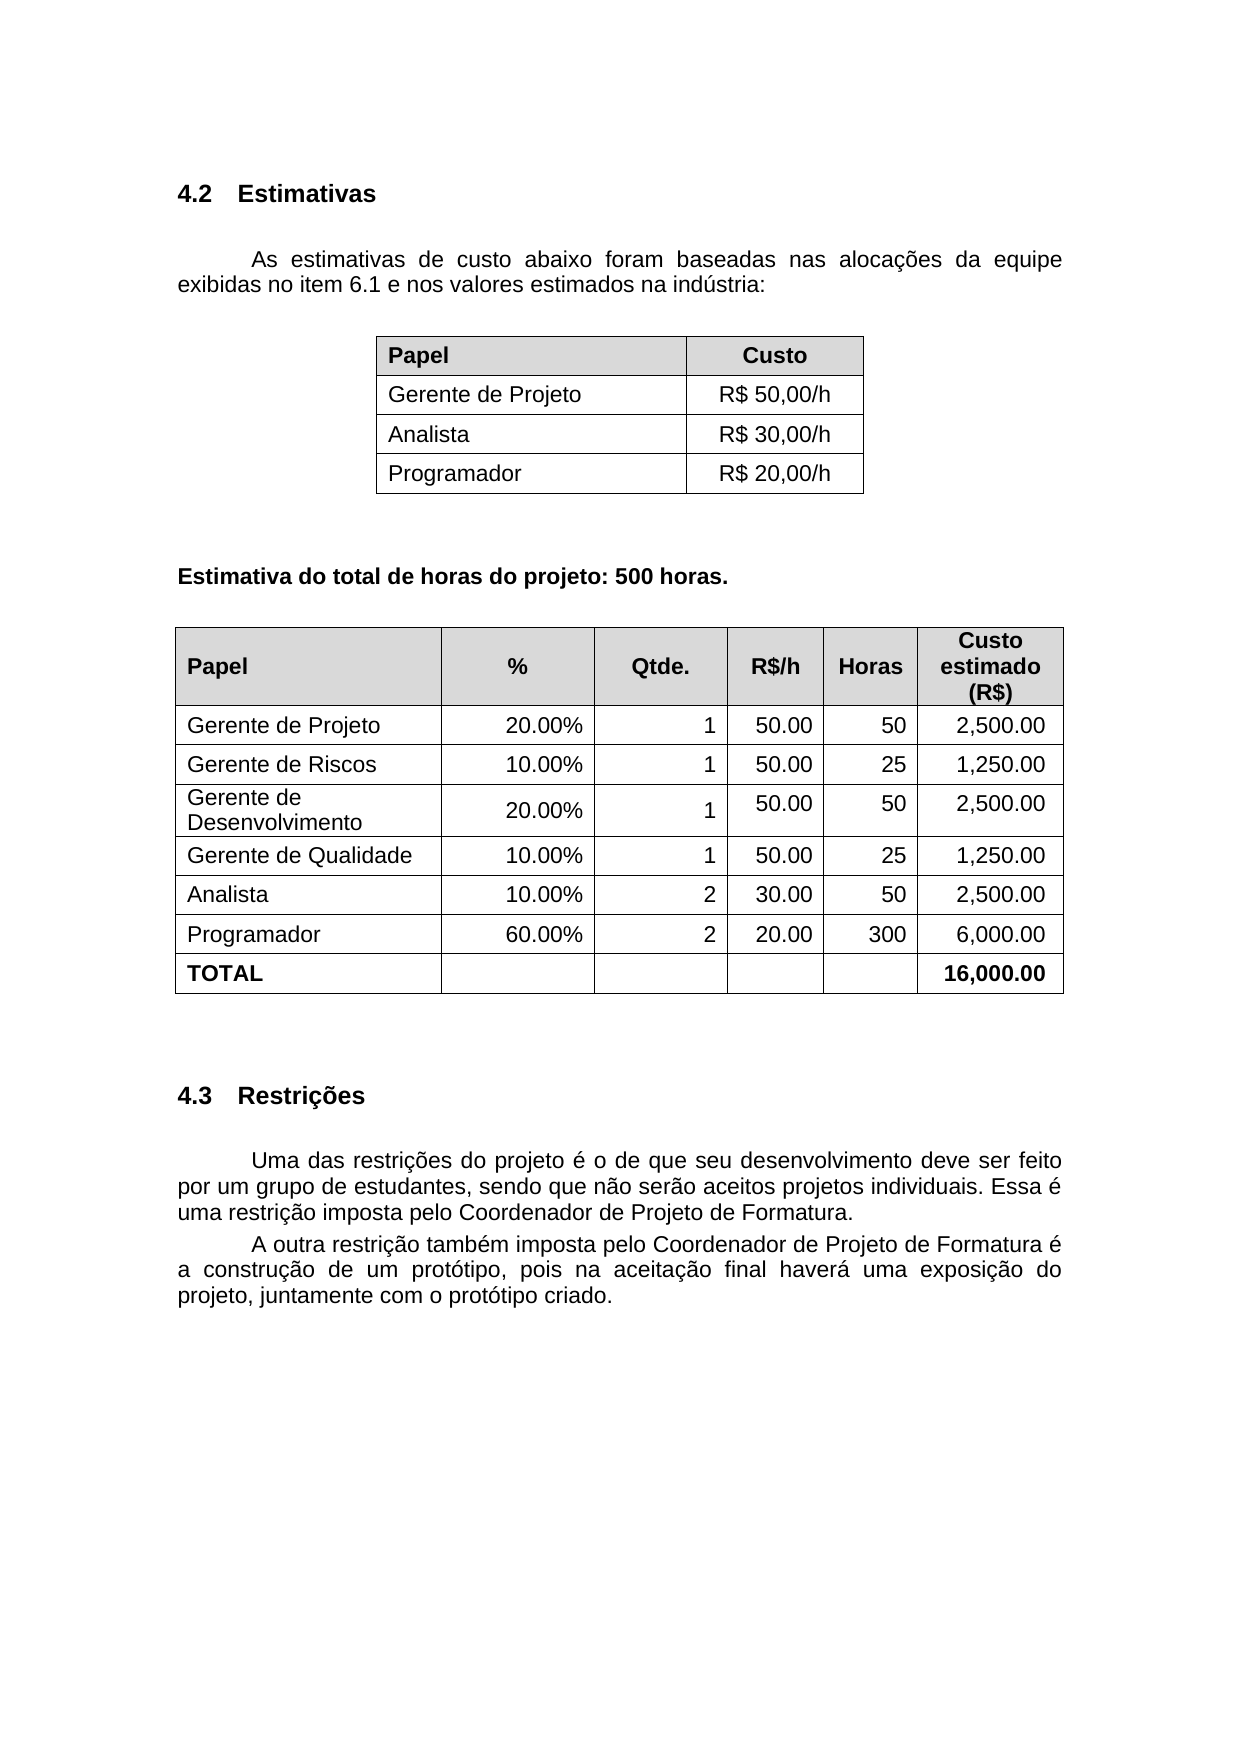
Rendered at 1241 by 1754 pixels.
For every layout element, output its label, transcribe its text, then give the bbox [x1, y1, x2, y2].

table_header Qtde. [595, 628, 727, 705]
table_cell 50.00 [728, 706, 823, 744]
table_cell 25 [824, 837, 917, 875]
table_cell 6,000.00 [918, 915, 1063, 953]
table_cell 30.00 [728, 876, 823, 914]
table_cell Gerente de Desenvolvimento [176, 785, 441, 836]
table_cell [595, 954, 727, 992]
table_cell R$ 20,00/h [687, 454, 863, 492]
table_cell 50 [824, 706, 917, 744]
table_cell [442, 954, 594, 992]
subtitle Estimativas [177, 180, 1063, 208]
table_cell 20,00% [442, 785, 594, 836]
table_cell Gerente de Projeto [176, 706, 441, 744]
table_cell 1,250.00 [918, 837, 1063, 875]
table_header Custo [687, 337, 863, 375]
table_cell 50.00 [728, 785, 823, 836]
table_cell Gerente de Riscos [176, 745, 441, 783]
table_cell Gerente de Qualidade [176, 837, 441, 875]
text Uma das restrições do projeto é o de que seu desenvolvimento deve ser feito por um grupo de estudantes, sendo que não serão aceitos projetos individuais. Essa é uma restrição imposta pelo Coordenador de Projeto de Formatura. [177, 1148, 1063, 1225]
table_cell Programador [377, 454, 686, 492]
table_cell 50 [824, 785, 917, 836]
table_cell 1 [595, 785, 727, 836]
table_cell 1 [595, 837, 727, 875]
table_cell 16,000.00 [918, 954, 1063, 992]
table_cell R$ 30,00/h [687, 415, 863, 453]
table_cell Analista [176, 876, 441, 914]
table_cell 300 [824, 915, 917, 953]
table_cell [728, 954, 823, 992]
text Estimativa do total de horas do projeto: 500 horas. [177, 563, 1063, 589]
table_header Horas [824, 628, 917, 705]
table_cell Gerente de Projeto [377, 376, 686, 414]
table_cell 2,500.00 [918, 876, 1063, 914]
table_cell 50 [824, 876, 917, 914]
table_header R$/h [728, 628, 823, 705]
table_header Papel [176, 628, 441, 705]
table_header Custo estimado (R$) [918, 628, 1063, 705]
table_cell Analista [377, 415, 686, 453]
table_cell 10,00% [442, 745, 594, 783]
subtitle Restrições [177, 1082, 1063, 1110]
table_cell 2,500.00 [918, 785, 1063, 836]
table_cell 1,250.00 [918, 745, 1063, 783]
table_cell 20.00 [728, 915, 823, 953]
table_cell [824, 954, 917, 992]
table_cell 10,00% [442, 876, 594, 914]
table_header Papel [377, 337, 686, 375]
table_cell 2,500.00 [918, 706, 1063, 744]
table_cell Programador [176, 915, 441, 953]
table_cell R$ 50,00/h [687, 376, 863, 414]
table_cell 20,00% [442, 706, 594, 744]
table_header % [442, 628, 594, 705]
table_cell 50.00 [728, 837, 823, 875]
table_cell 60,00% [442, 915, 594, 953]
table_cell 10,00% [442, 837, 594, 875]
table_cell 50.00 [728, 745, 823, 783]
text A outra restrição também imposta pelo Coordenador de Projeto de Formatura é a construção de um protótipo, pois na aceitação final haverá uma exposição do projeto, juntamente com o protótipo criado. [177, 1231, 1063, 1308]
table_cell 1 [595, 745, 727, 783]
table_cell 25 [824, 745, 917, 783]
table_cell 2 [595, 876, 727, 914]
table_cell TOTAL [176, 954, 441, 992]
table_cell 1 [595, 706, 727, 744]
text As estimativas de custo abaixo foram baseadas nas alocações da equipe exibidas no item 6.1 e nos valores estimados na indústria: [177, 246, 1063, 298]
table_cell 2 [595, 915, 727, 953]
